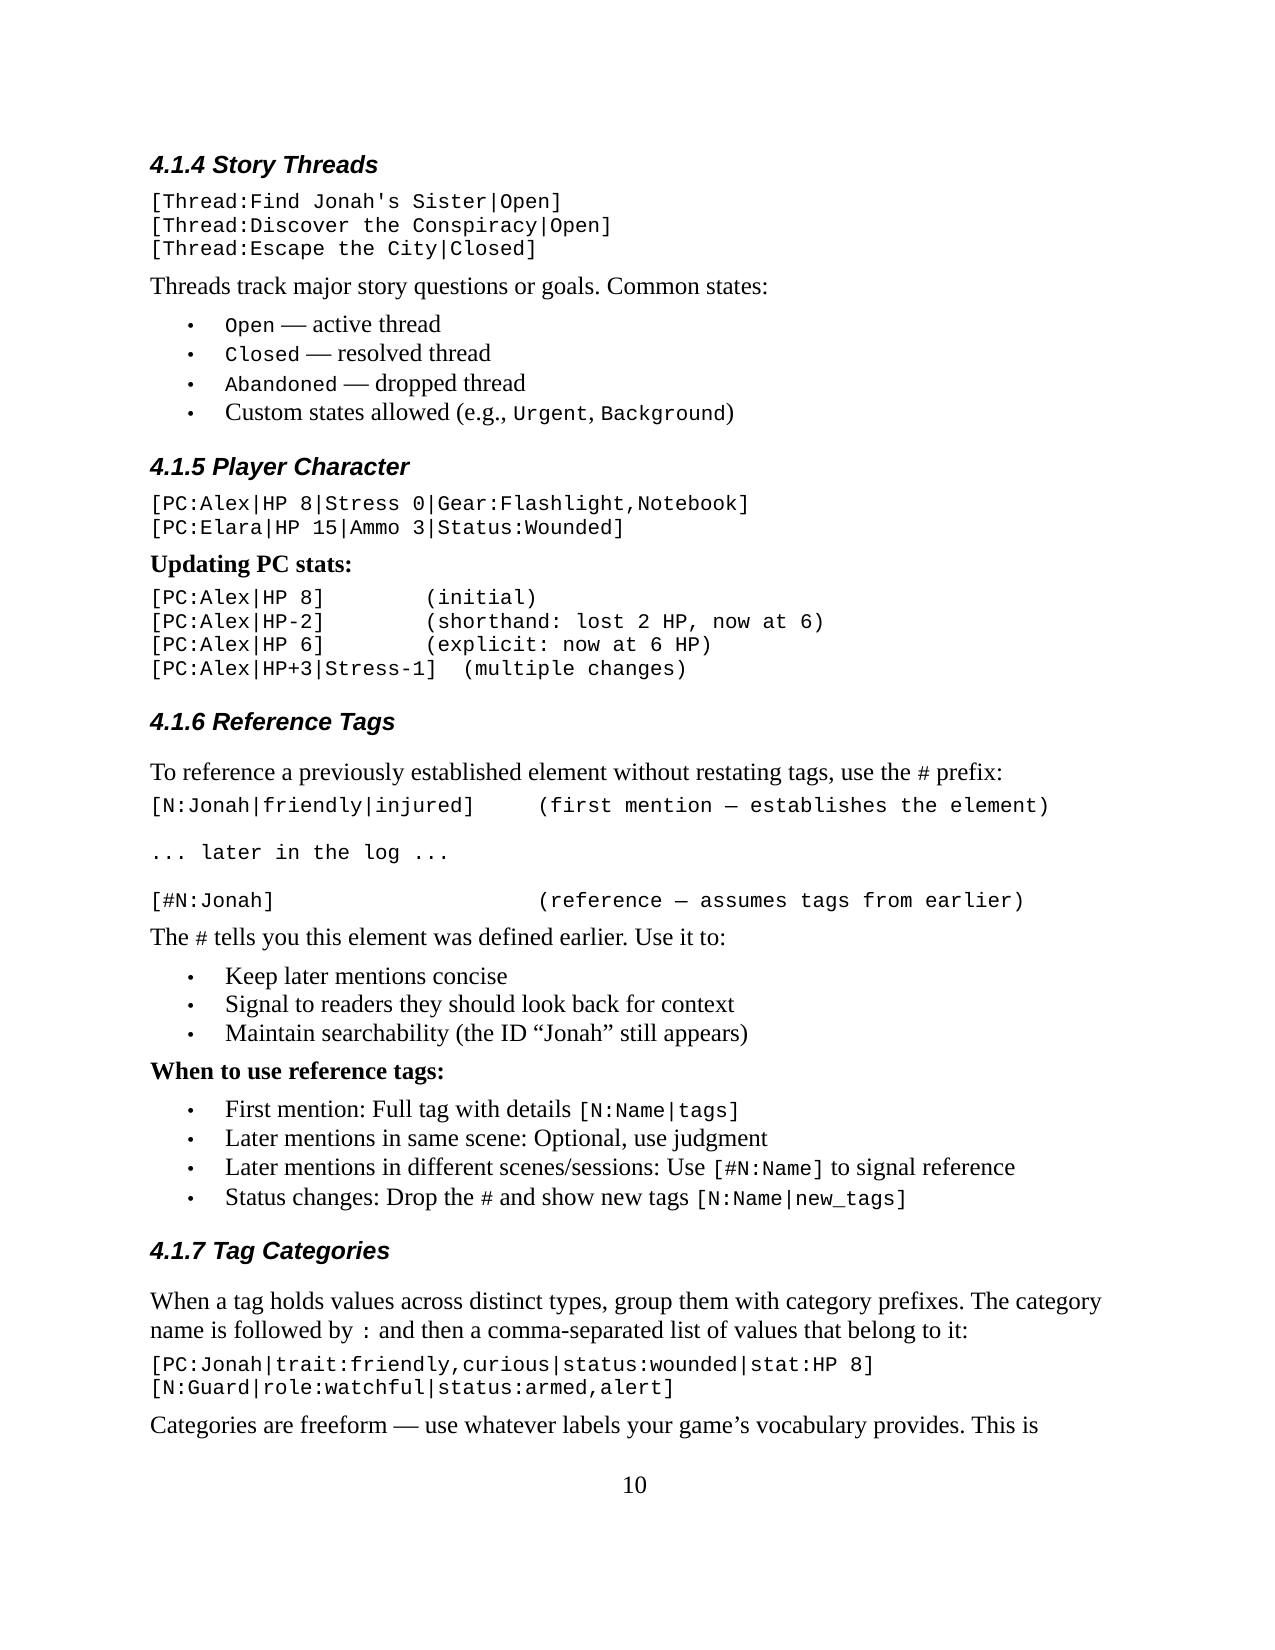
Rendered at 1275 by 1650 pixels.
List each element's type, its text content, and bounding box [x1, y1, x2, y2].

text [PC:Alex|HP 8|Stress 0|Gear:Flashlight,Notebook] [150, 493, 1125, 517]
text ... later in the log ... [150, 842, 1125, 866]
subtitle 4.1.6 Reference Tags [150, 707, 1125, 735]
text [PC:Alex|HP 6] (explicit: now at 6 HP) [150, 634, 1125, 658]
text [Thread:Find Jonah's Sister|Open] [150, 191, 1125, 215]
list Custom states allowed (e.g., Urgent, Background) [187, 397, 1125, 427]
list Later mentions in same scene: Optional, use judgment [187, 1123, 1125, 1152]
text [PC:Alex|HP+3|Stress-1] (multiple changes) [150, 658, 1125, 682]
list Open — active thread [187, 309, 1125, 338]
text [PC:Alex|HP 8] (initial) [150, 587, 1125, 611]
text [PC:Jonah|trait:friendly,curious|status:wounded|stat:HP 8] [150, 1353, 1125, 1377]
list First mention: Full tag with details [N:Name|tags] [187, 1094, 1125, 1123]
text [N:Guard|role:watchful|status:armed,alert] [150, 1377, 1125, 1401]
subtitle 4.1.5 Player Character [150, 452, 1125, 481]
list Signal to readers they should look back for context [187, 989, 1125, 1018]
text [PC:Alex|HP-2] (shorthand: lost 2 HP, now at 6) [150, 611, 1125, 634]
text Categories are freeform — use whatever labels your game’s vocabulary provides. This is [150, 1410, 1125, 1438]
text Updating PC stats: [150, 549, 1125, 578]
text [Thread:Discover the Conspiracy|Open] [150, 215, 1125, 238]
text The # tells you this element was defined earlier. Use it to: [150, 922, 1125, 952]
list Keep later mentions concise [187, 961, 1125, 989]
list Status changes: Drop the # and show new tags [N:Name|new_tags] [187, 1182, 1125, 1211]
text [#N:Jonah] (reference — assumes tags from earlier) [150, 890, 1125, 913]
text [Thread:Escape the City|Closed] [150, 238, 1125, 262]
text When a tag holds values across distinct types, group them with category prefixes. The category name is followed by : and then a comma-separated list of values that belong to it: [150, 1286, 1125, 1344]
list Maintain searchability (the ID “Jonah” still appears) [187, 1018, 1125, 1047]
subtitle 4.1.4 Story Threads [150, 150, 1125, 178]
text [N:Jonah|friendly|injured] (first mention — establishes the element) [150, 795, 1125, 819]
list Abandoned — dropped thread [187, 368, 1125, 397]
text Threads track major story questions or goals. Common states: [150, 271, 1125, 300]
text When to use reference tags: [150, 1056, 1125, 1085]
subtitle 4.1.7 Tag Categories [150, 1236, 1125, 1265]
list Closed — resolved thread [187, 338, 1125, 368]
text [PC:Elara|HP 15|Ammo 3|Status:Wounded] [150, 517, 1125, 540]
text To reference a previously established element without restating tags, use the # prefix: [150, 757, 1125, 786]
list Later mentions in different scenes/sessions: Use [#N:Name] to signal reference [187, 1152, 1125, 1182]
